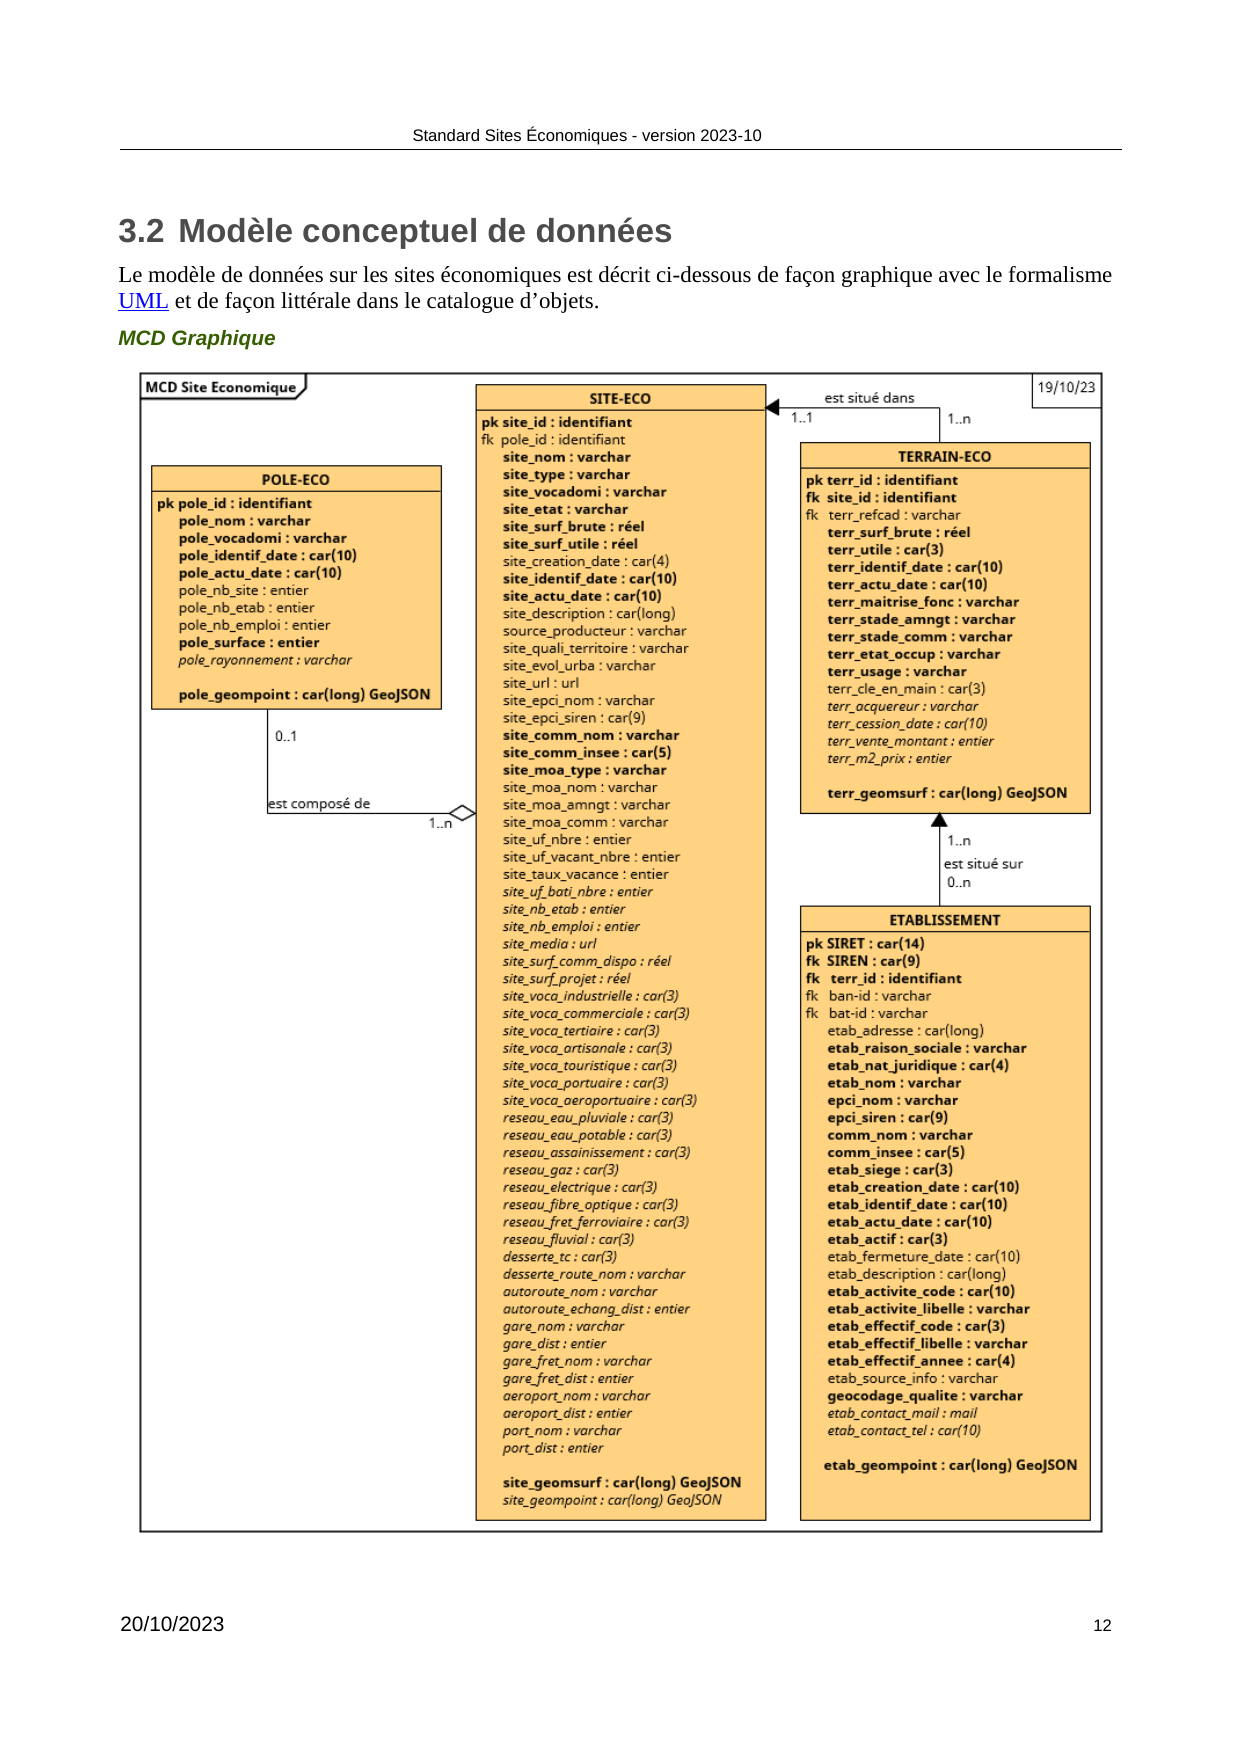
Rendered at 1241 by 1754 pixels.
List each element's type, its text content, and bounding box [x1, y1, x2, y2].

picture [128, 361, 1113, 1543]
subtitle MCD Graphique [118, 326, 1122, 349]
subtitle Modèle conceptuel de données [118, 211, 1122, 249]
text Le modèle de données sur les sites économiques est décrit ci-dessous de façon graphique avec le formalisme UML et de façon littérale dans le catalogue d’objets. [118, 261, 1122, 314]
